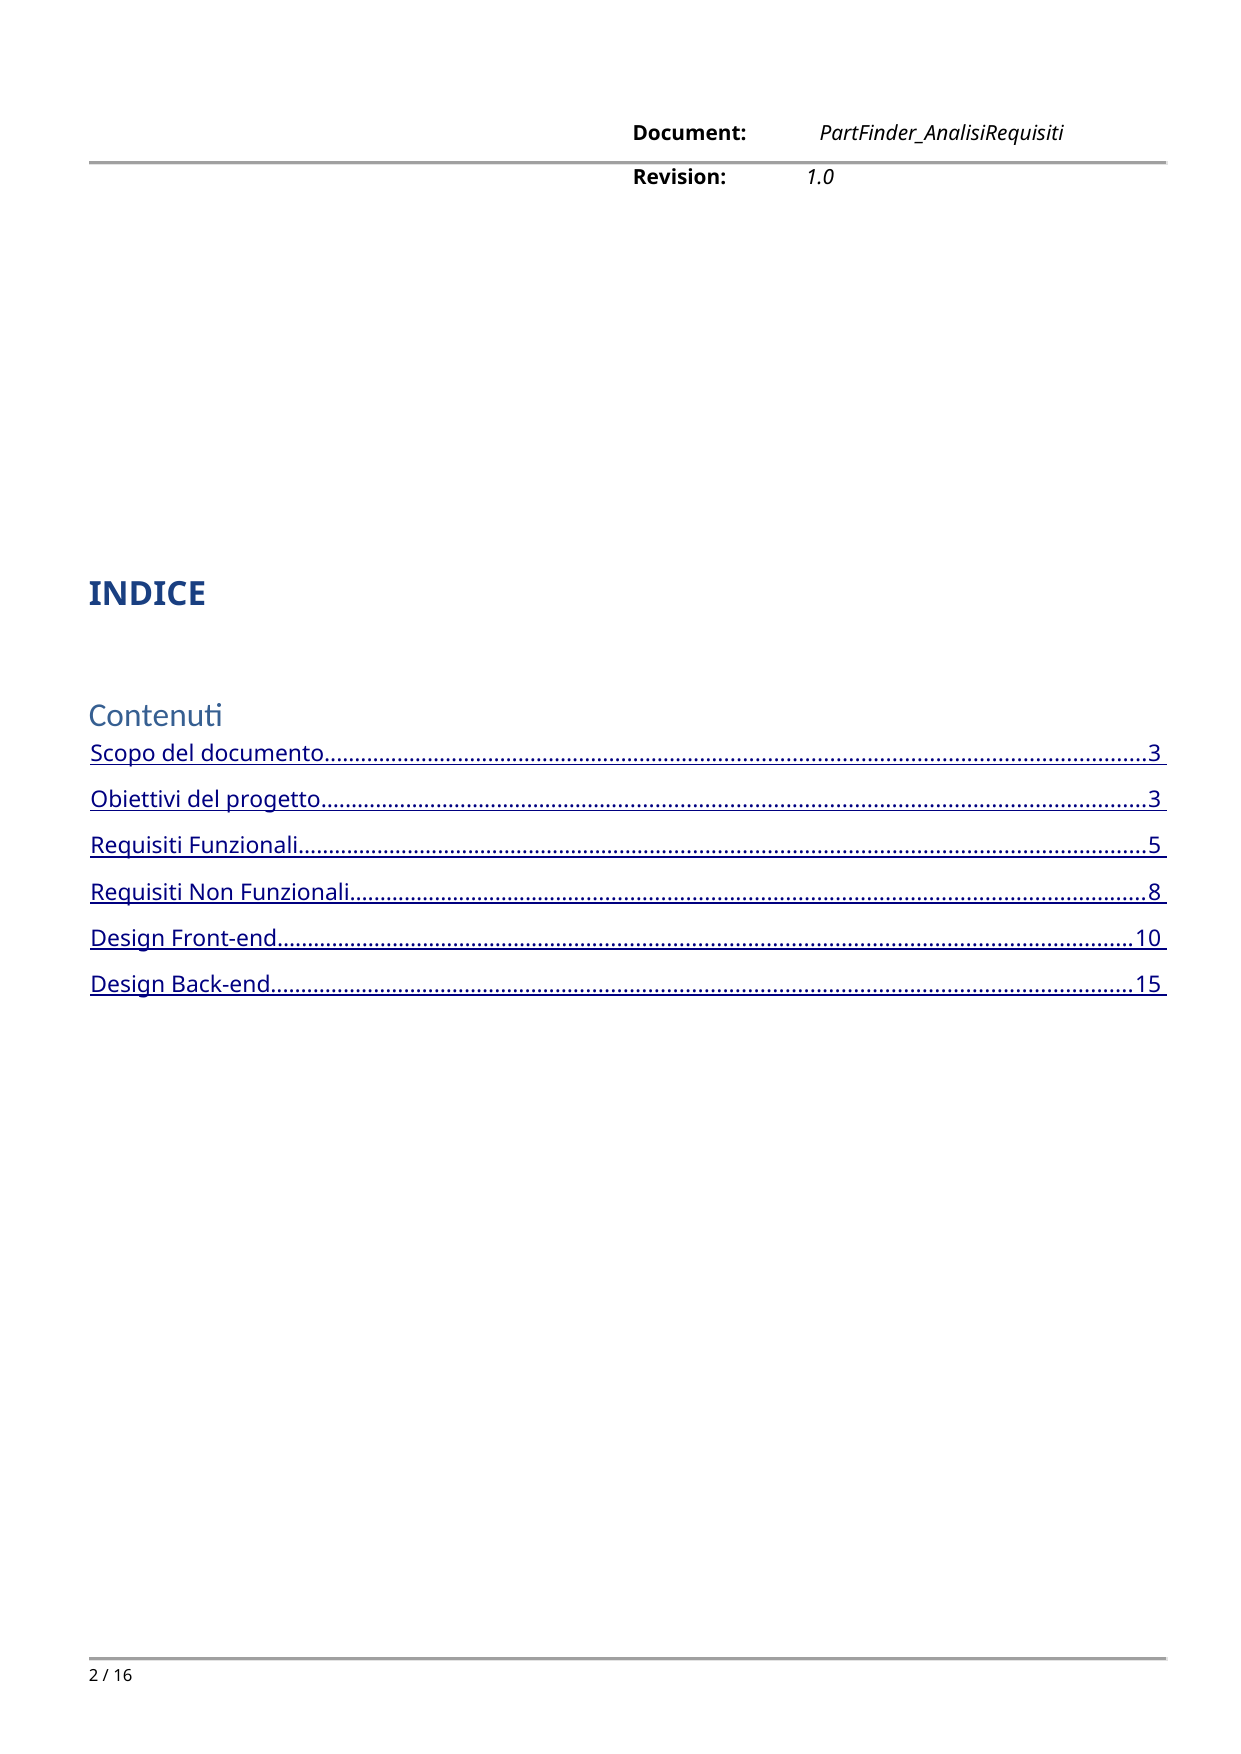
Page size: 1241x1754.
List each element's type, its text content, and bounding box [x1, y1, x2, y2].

text Contenuti [88, 694, 1177, 734]
text Design Front-end 10 [90, 922, 1167, 948]
text Scopo del documento 3 [90, 737, 1167, 764]
subtitle INDICE [88, 569, 1177, 615]
text Design Back-end 15 [90, 968, 1167, 994]
text Requisiti Funzionali 5 [90, 829, 1167, 856]
text Requisiti Non Funzionali 8 [90, 876, 1167, 902]
text Obiettivi del progetto 3 [90, 783, 1167, 810]
text [90, 765, 1167, 769]
text [90, 811, 1167, 815]
